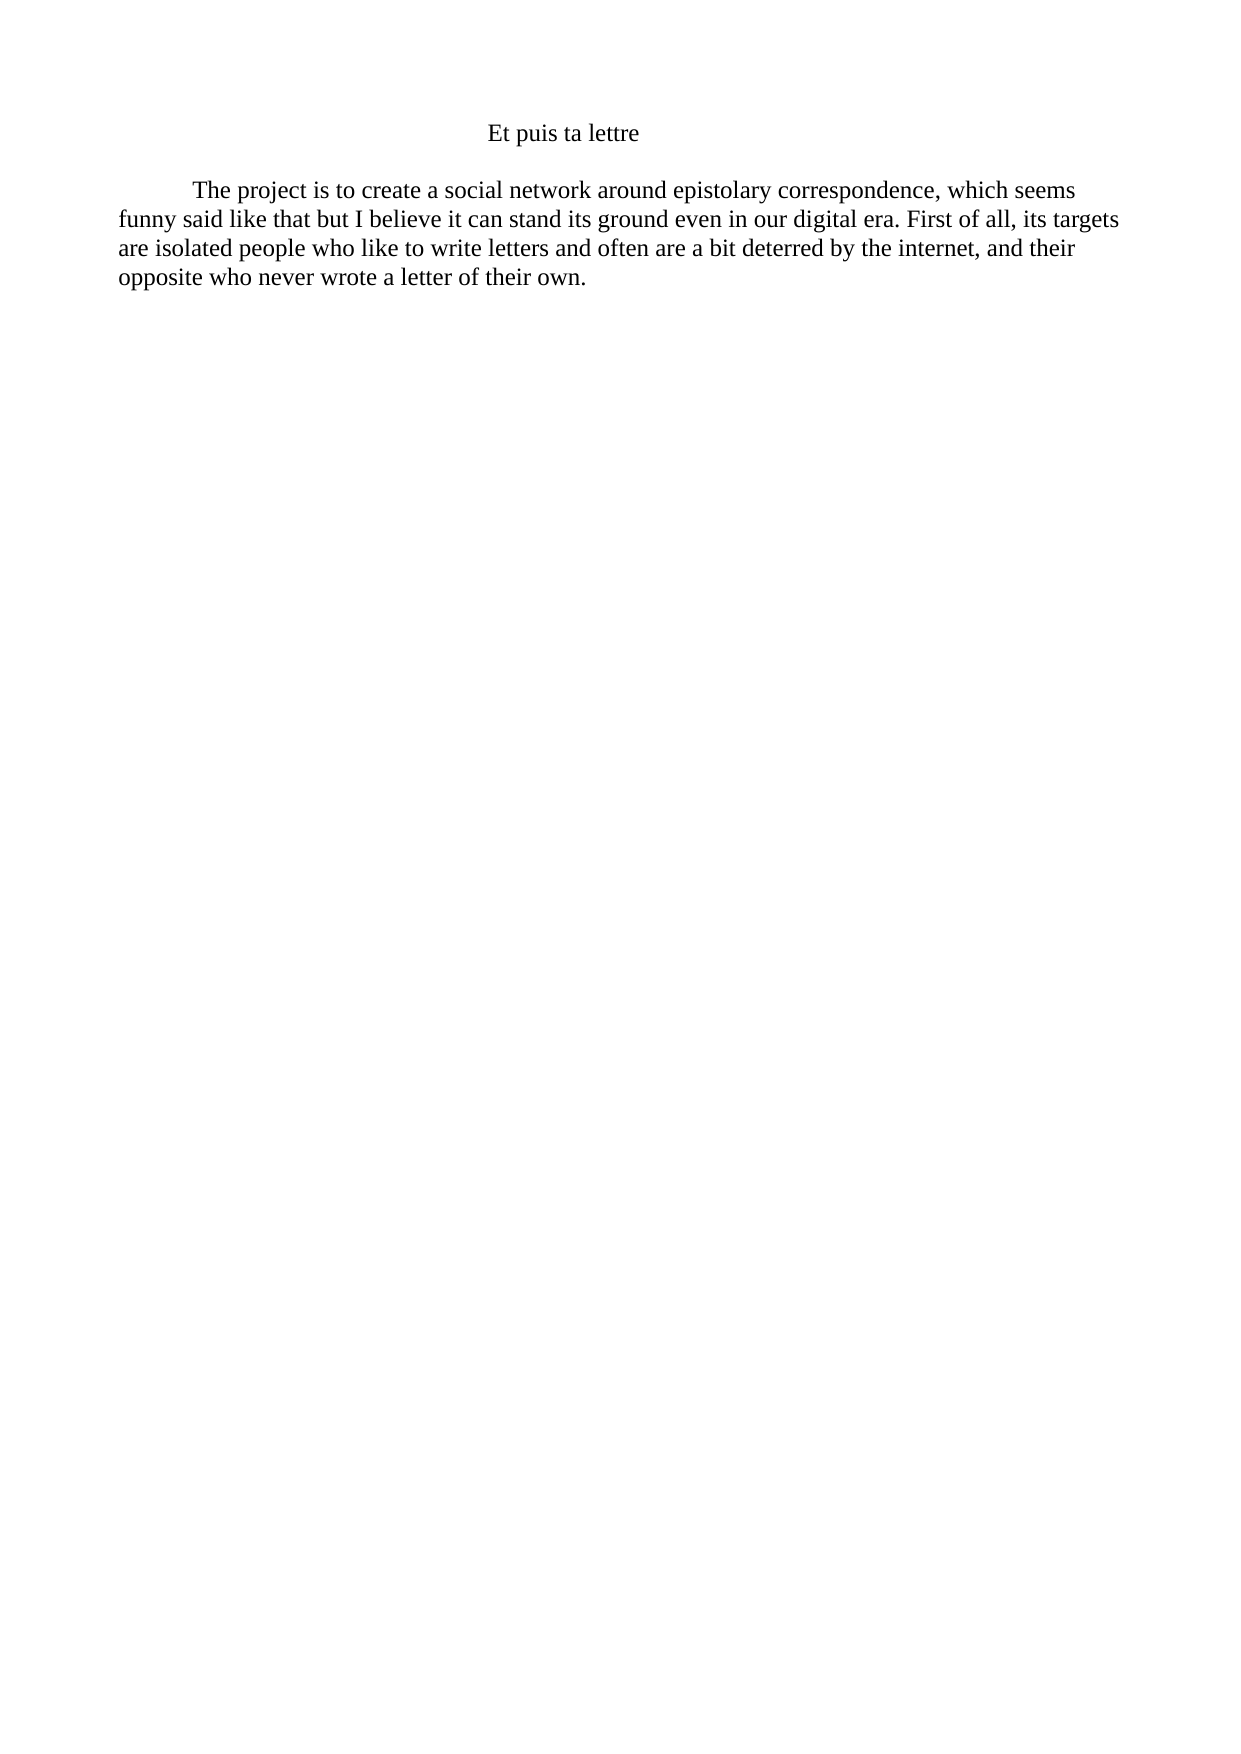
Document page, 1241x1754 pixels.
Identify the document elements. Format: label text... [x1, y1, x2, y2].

text Et puis ta lettre [118, 118, 1122, 147]
text The project is to create a social network around epistolary correspondence, which seems funny said like that but I believe it can stand its ground even in our digital era. First of all, its targets are isolated people who like to write letters and often are a bit deterred by the internet, and their opposite who never wrote a letter of their own. [118, 176, 1122, 291]
